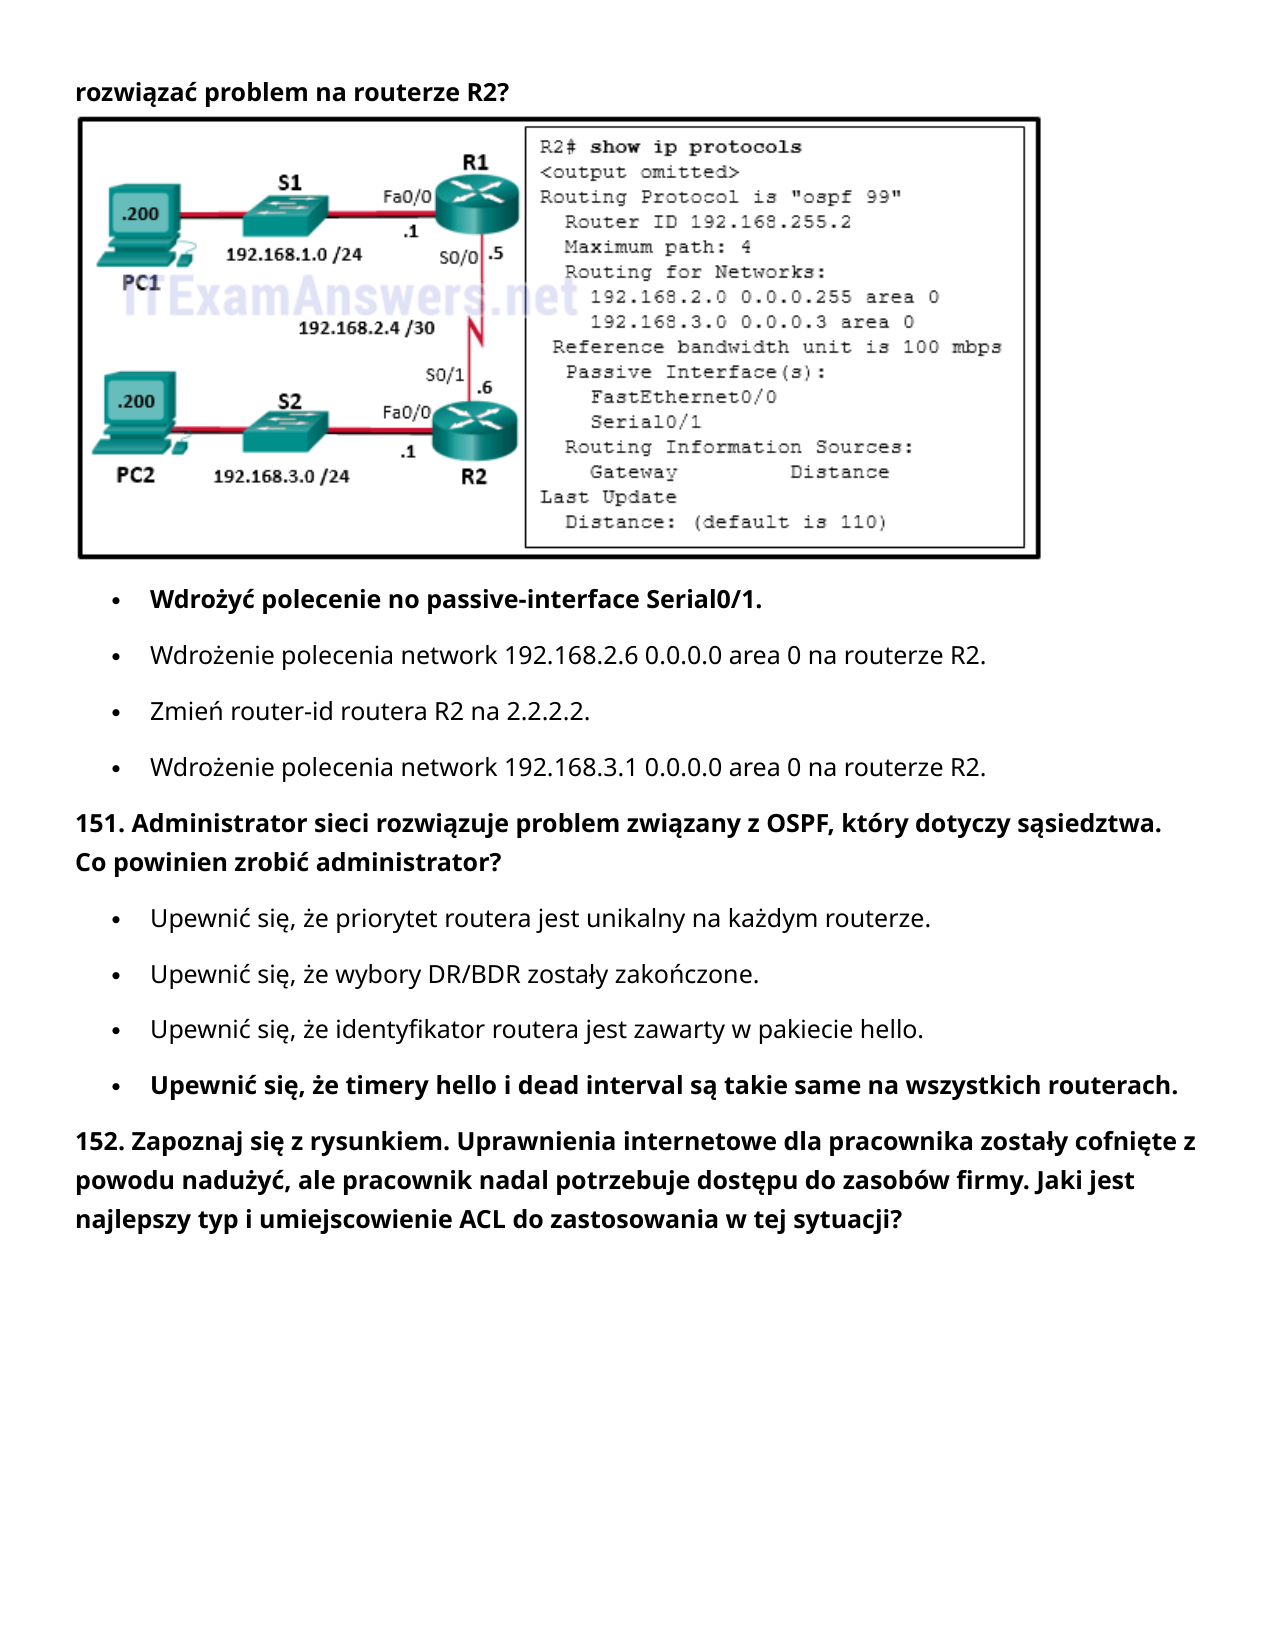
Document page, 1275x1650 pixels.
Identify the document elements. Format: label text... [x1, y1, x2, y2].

text rozwiązać problem na routerze R2? [75, 75, 1200, 560]
list Upewnić się, że wybory DR/BDR zostały zakończone. [112, 956, 1200, 990]
text 152. Zapoznaj się z rysunkiem. Uprawnienia internetowe dla pracownika zostały cofnięte z powodu nadużyć, ale pracownik nadal potrzebuje dostępu do zasobów firmy. Jaki jest najlepszy typ i umiejscowienie ACL do zastosowania w tej sytuacji? [75, 1124, 1200, 1236]
list Wdrożenie polecenia network 192.168.3.1 0.0.0.0 area 0 na routerze R2. [112, 750, 1200, 784]
list Wdrożyć polecenie no passive-interface Serial0/1. [112, 582, 1200, 616]
list Upewnić się, że identyfikator routera jest zawarty w pakiecie hello. [112, 1012, 1200, 1046]
list Zmień router-id routera R2 na 2.2.2.2. [112, 694, 1200, 728]
list Upewnić się, że timery hello i dead interval są takie same na wszystkich routerach. [112, 1068, 1200, 1102]
text 151. Administrator sieci rozwiązuje problem związany z OSPF, który dotyczy sąsiedztwa. Co powinien zrobić administrator? [75, 806, 1200, 879]
list Upewnić się, że priorytet routera jest unikalny na każdym routerze. [112, 901, 1200, 934]
list Wdrożenie polecenia network 192.168.2.6 0.0.0.0 area 0 na routerze R2. [112, 638, 1200, 672]
